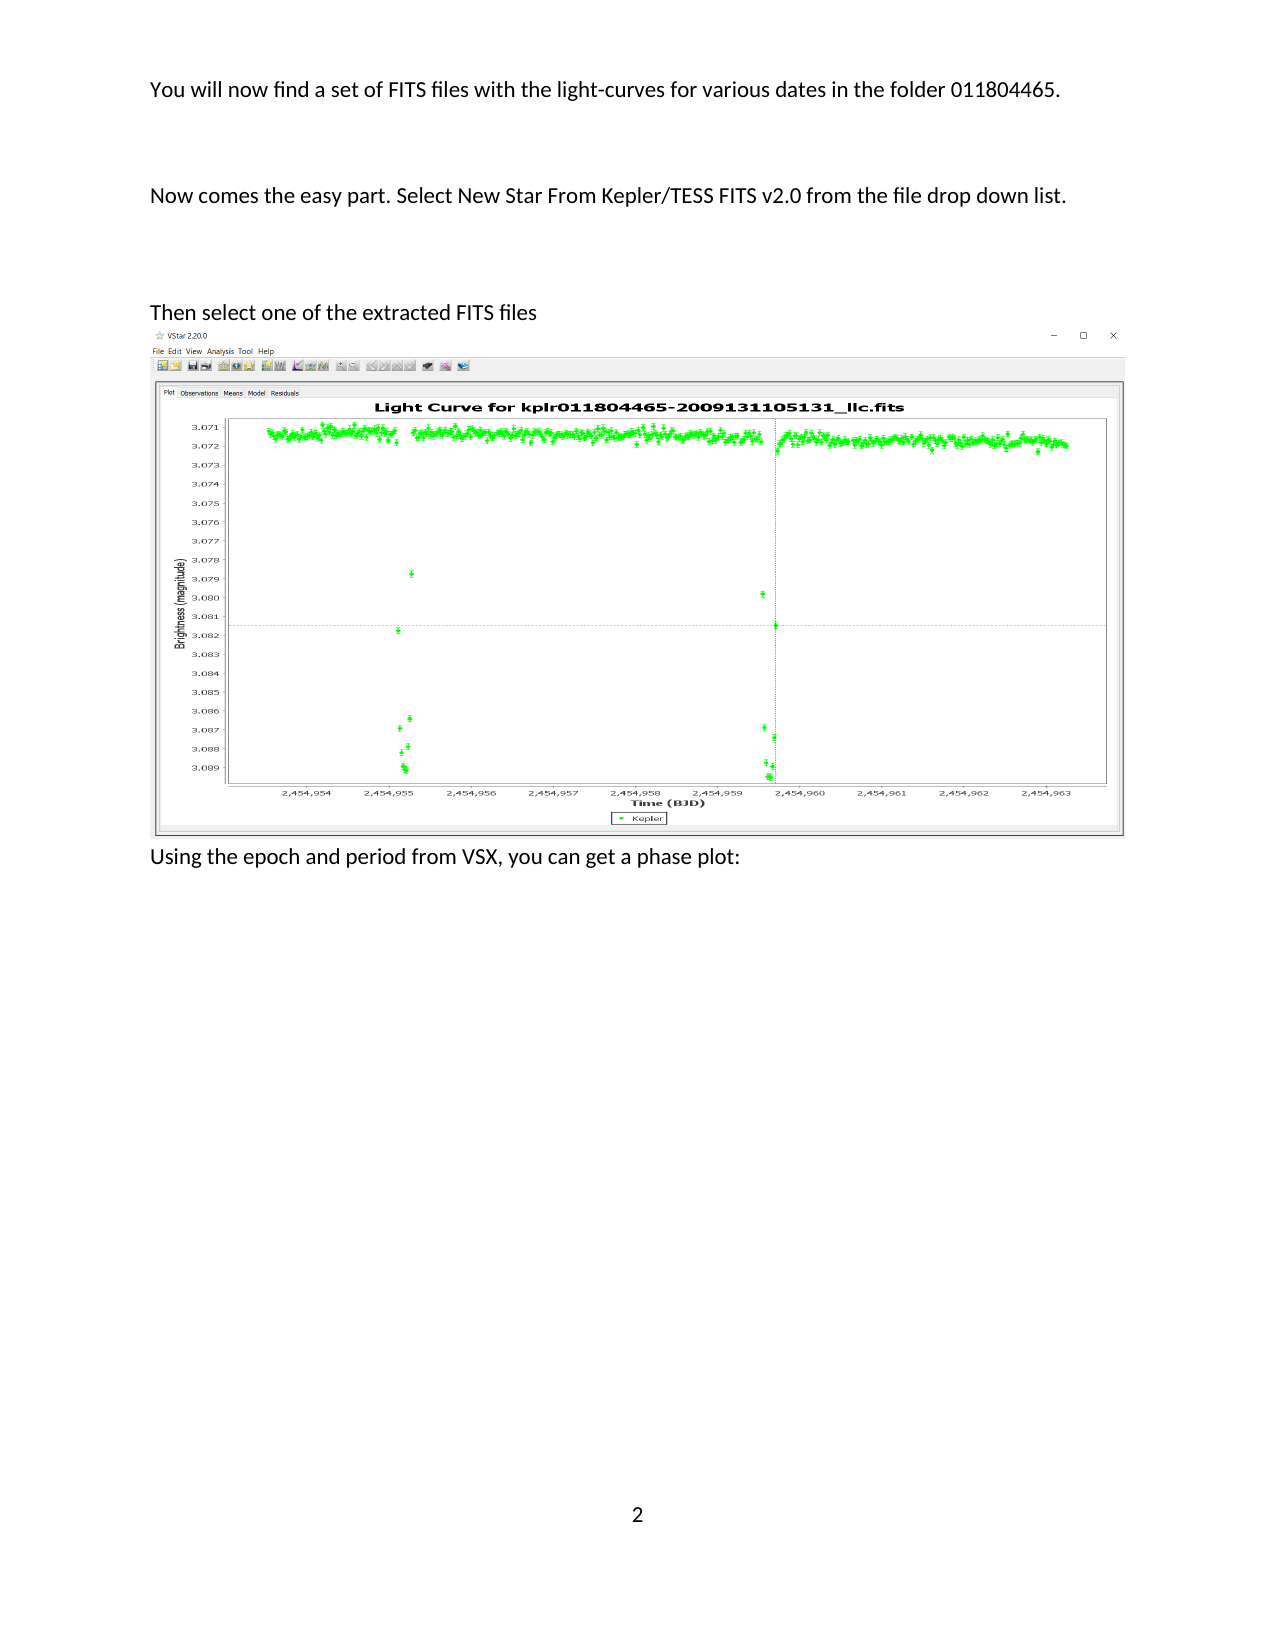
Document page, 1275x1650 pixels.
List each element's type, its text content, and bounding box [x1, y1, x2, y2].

text Using the epoch and period from VSX, you can get a phase plot: [150, 839, 1125, 870]
list You will now find a set of FITS files with the light-curves for various dates in the folder 011804465. [150, 75, 1125, 103]
text Then select one of the extracted FITS files [150, 298, 1125, 330]
text Now comes the easy part. Select New Star From Kepler/TESS FITS v2.0 from the file drop down list. [150, 181, 1125, 273]
